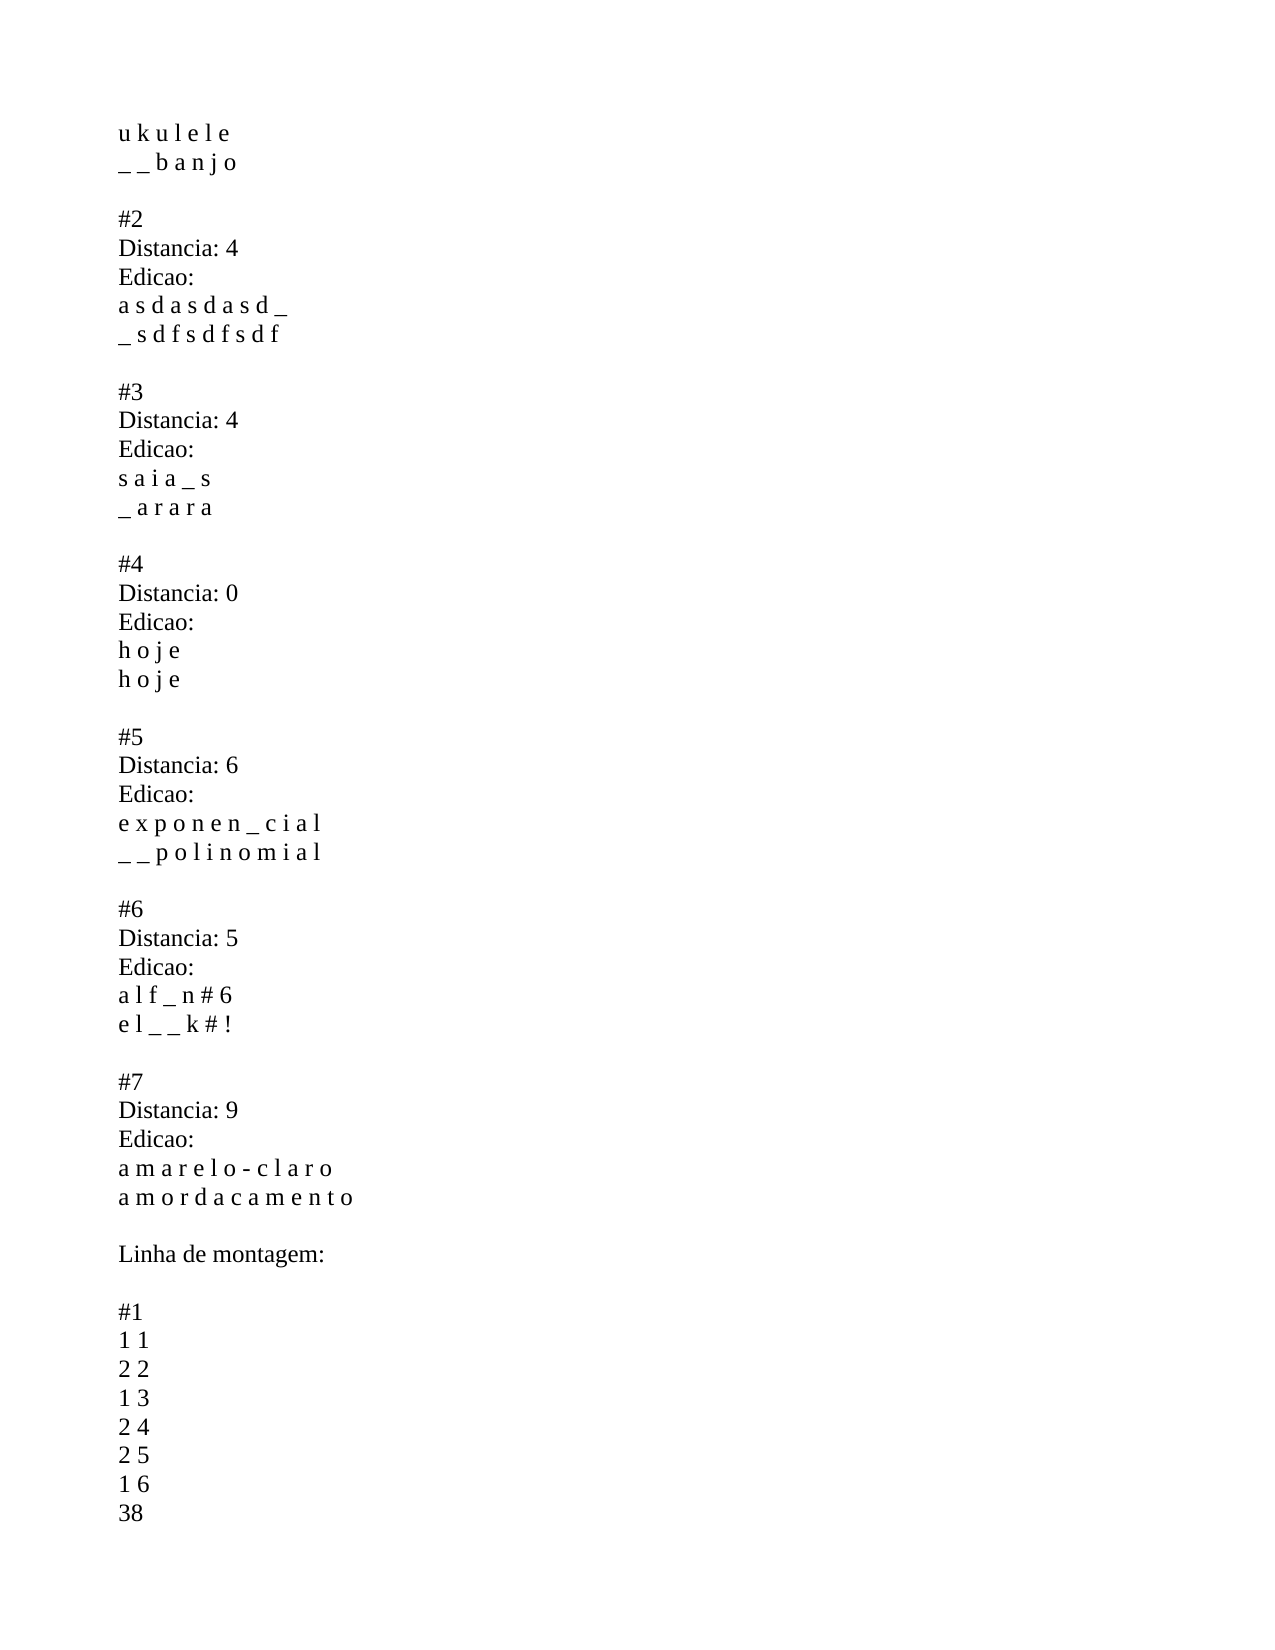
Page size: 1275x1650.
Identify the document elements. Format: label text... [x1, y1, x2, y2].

text Linha de montagem: [118, 1239, 1157, 1268]
text Distancia: 5 [118, 923, 1157, 952]
text Edicao: [118, 1124, 1157, 1153]
text #7 [118, 1067, 1157, 1096]
text 2 2 [118, 1354, 1157, 1383]
text Distancia: 4 [118, 406, 1157, 434]
text #1 [118, 1297, 1157, 1326]
text #5 [118, 722, 1157, 751]
text _ _ p o l i n o m i a l [118, 837, 1157, 866]
text e x p o n e n _ c i a l [118, 808, 1157, 837]
text u k u l e l e [118, 118, 1157, 147]
text 2 4 [118, 1412, 1157, 1441]
text 2 5 [118, 1441, 1157, 1469]
text s a i a _ s [118, 463, 1157, 492]
text 38 [118, 1498, 1157, 1527]
text #4 [118, 549, 1157, 578]
text #2 [118, 204, 1157, 233]
text a l f _ n # 6 [118, 981, 1157, 1009]
text 1 1 [118, 1326, 1157, 1354]
text _ a r a r a [118, 492, 1157, 521]
text Edicao: [118, 607, 1157, 636]
text Edicao: [118, 262, 1157, 291]
text Distancia: 6 [118, 751, 1157, 779]
text #6 [118, 894, 1157, 923]
text a m o r d a c a m e n t o [118, 1182, 1157, 1211]
text _ _ b a n j o [118, 147, 1157, 176]
text Distancia: 0 [118, 578, 1157, 607]
text Edicao: [118, 952, 1157, 981]
text a m a r e l o - c l a r o [118, 1153, 1157, 1182]
text 1 3 [118, 1383, 1157, 1412]
text _ s d f s d f s d f [118, 319, 1157, 348]
text e l _ _ k # ! [118, 1009, 1157, 1038]
text h o j e [118, 636, 1157, 664]
text #3 [118, 377, 1157, 406]
text Distancia: 4 [118, 233, 1157, 262]
text Edicao: [118, 779, 1157, 808]
text h o j e [118, 664, 1157, 693]
text Edicao: [118, 434, 1157, 463]
text Distancia: 9 [118, 1096, 1157, 1124]
text 1 6 [118, 1469, 1157, 1498]
text a s d a s d a s d _ [118, 291, 1157, 319]
